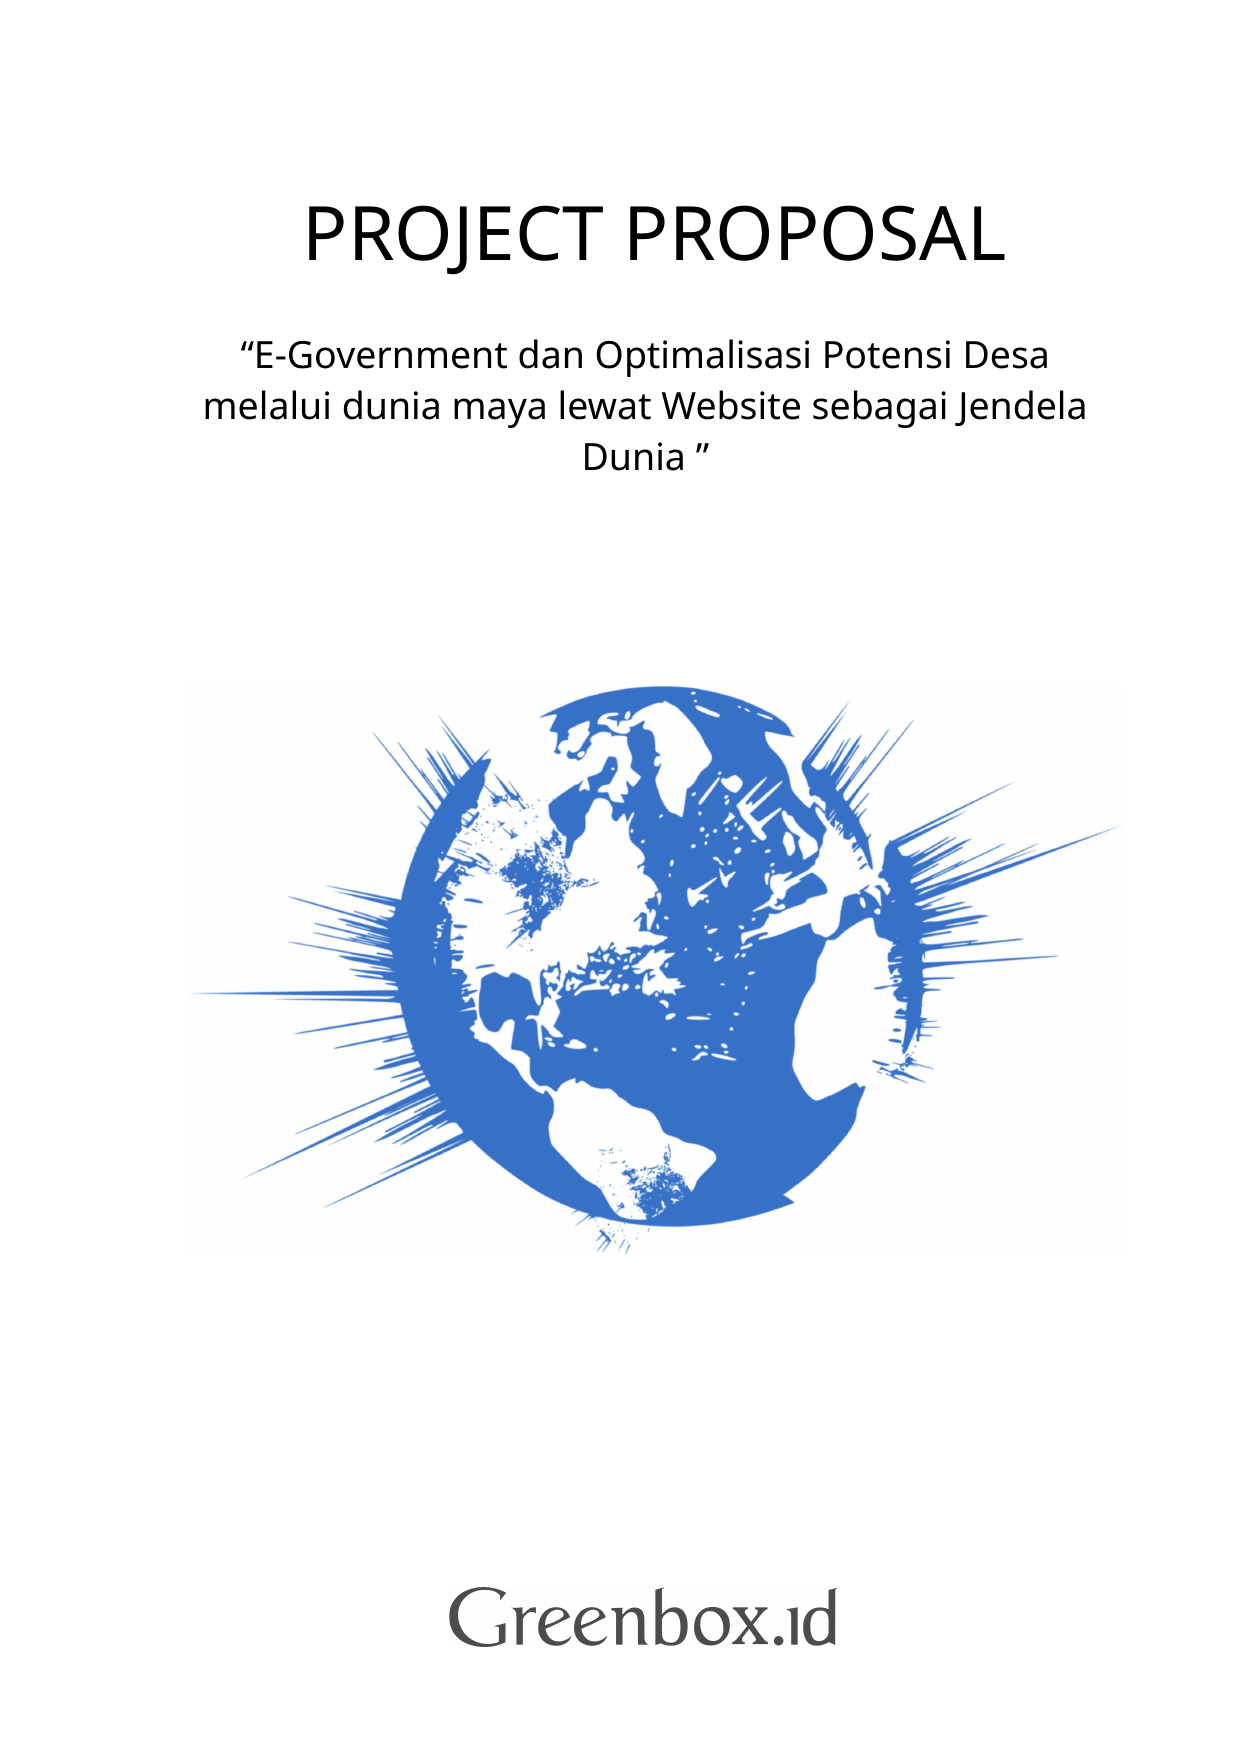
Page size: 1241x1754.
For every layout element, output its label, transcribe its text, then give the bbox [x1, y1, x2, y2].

text “E-Government dan Optimalisasi Potensi Desa melalui dunia maya lewat Website sebagai Jendela Dunia ” [186, 328, 1104, 481]
picture [449, 1587, 838, 1647]
text PROJECT PROPOSAL [186, 180, 1123, 283]
picture [186, 686, 1124, 1255]
